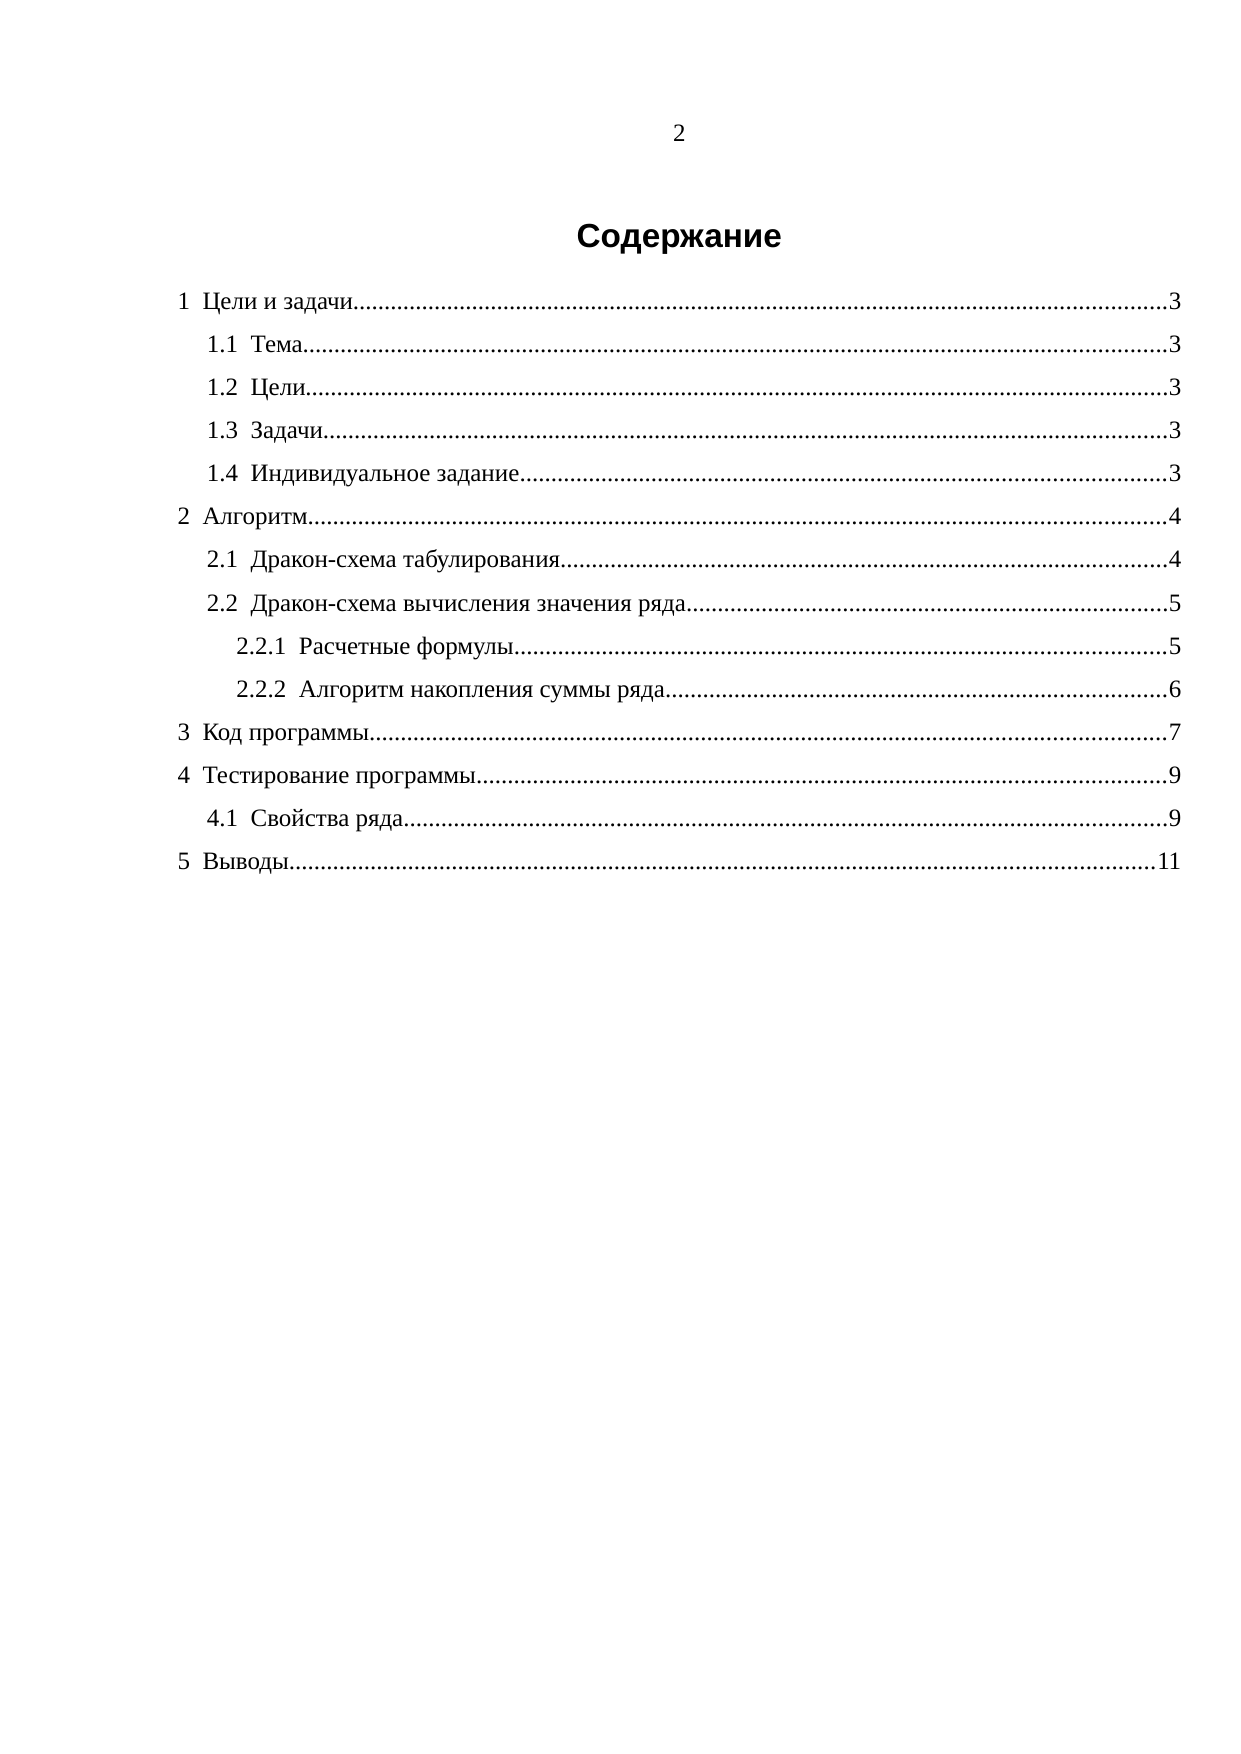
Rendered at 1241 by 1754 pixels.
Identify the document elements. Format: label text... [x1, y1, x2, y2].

text 1.3 Задачи 3 [207, 415, 1181, 444]
text 1.2 Цели 3 [207, 372, 1181, 401]
text 1.4 Индивидуальное задание 3 [207, 458, 1181, 487]
subtitle Содержание [177, 216, 1181, 254]
text 4 Тестирование программы 9 [177, 760, 1181, 789]
text 2.1 Дракон-схема табулирования 4 [207, 544, 1181, 573]
text 4.1 Свойства ряда 9 [207, 803, 1181, 832]
text 3 Код программы 7 [177, 717, 1181, 746]
text 1.1 Тема 3 [207, 329, 1181, 358]
text 5 Выводы 11 [177, 846, 1181, 875]
text 2.2.2 Алгоритм накопления суммы ряда 6 [236, 674, 1181, 703]
text 2.2 Дракон-схема вычисления значения ряда 5 [207, 588, 1181, 616]
text 2 Алгоритм 4 [177, 501, 1181, 530]
text 1 Цели и задачи 3 [177, 286, 1181, 314]
text 2.2.1 Расчетные формулы 5 [236, 631, 1181, 659]
